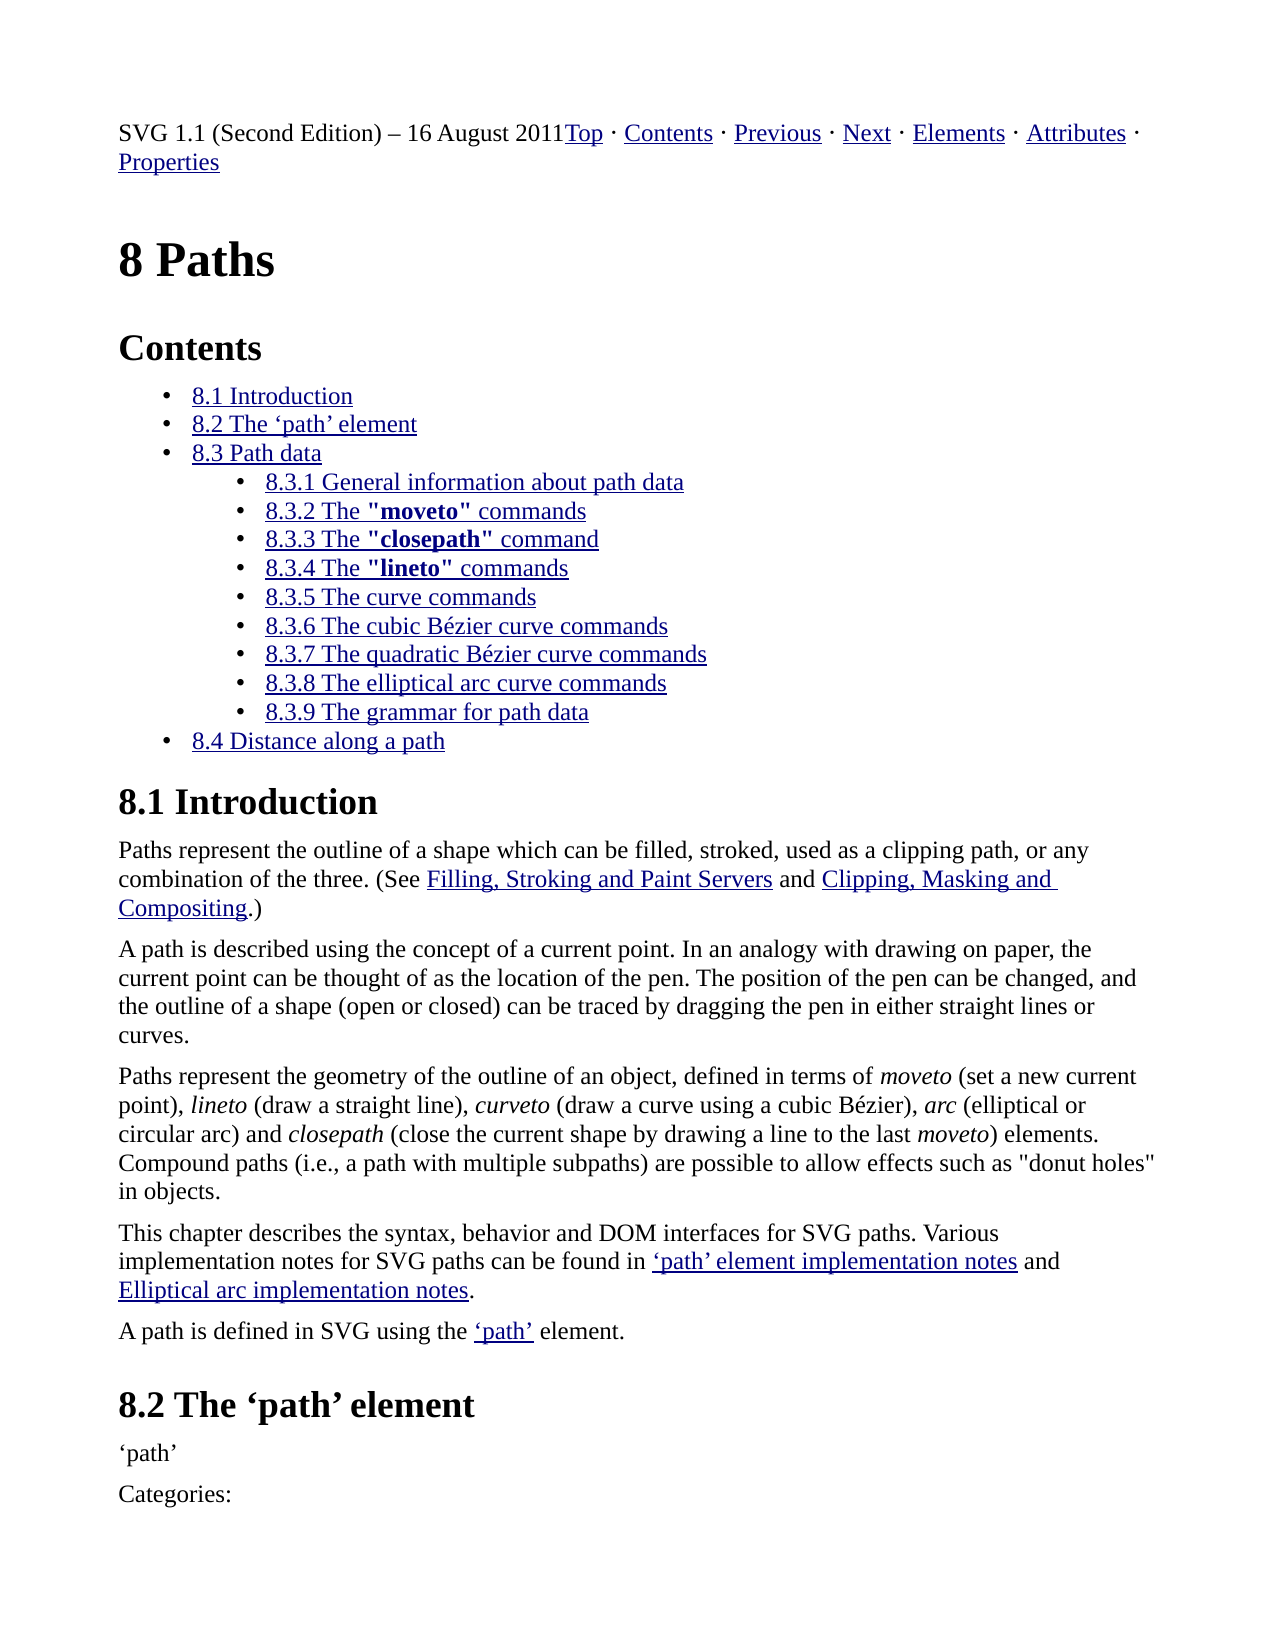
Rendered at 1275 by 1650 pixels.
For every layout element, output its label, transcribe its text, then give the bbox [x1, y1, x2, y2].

list 8.3.7 The quadratic Bézier curve commands [236, 639, 1157, 668]
subtitle 8.2 The ‘path’ element [118, 1383, 1157, 1426]
list 8.4 Distance along a path [162, 726, 1157, 754]
text SVG 1.1 (Second Edition) – 16 August 2011Top ⋅ Contents ⋅ Previous ⋅ Next ⋅ Elements ⋅ Attributes ⋅ Properties [118, 118, 1157, 176]
list 8.3.1 General information about path data [236, 467, 1157, 496]
subtitle 8.1 Introduction [118, 779, 1157, 823]
list 8.3.9 The grammar for path data [236, 697, 1157, 726]
text A path is described using the concept of a current point. In an analogy with drawing on paper, the current point can be thought of as the location of the pen. The position of the pen can be changed, and the outline of a shape (open or closed) can be traced by dragging the pen in either straight lines or curves. [118, 934, 1157, 1049]
subtitle 8 Paths [118, 230, 1157, 288]
list 8.3.5 The curve commands [236, 582, 1157, 611]
text Paths represent the outline of a shape which can be filled, stroked, used as a clipping path, or any combination of the three. (See Filling, Stroking and Paint Servers and Clipping, Masking and Compositing.) [118, 835, 1157, 921]
list 8.3.3 The "closepath" command [236, 524, 1157, 553]
subtitle Contents [118, 325, 1157, 368]
list 8.1 Introduction [162, 381, 1157, 409]
list 8.3.6 The cubic Bézier curve commands [236, 611, 1157, 639]
list 8.3.2 The "moveto" commands [236, 496, 1157, 524]
list 8.3 Path data [162, 438, 1157, 467]
text This chapter describes the syntax, behavior and DOM interfaces for SVG paths. Various implementation notes for SVG paths can be found in ‘path’ element implementation notes and Elliptical arc implementation notes. [118, 1218, 1157, 1304]
list 8.3.4 The "lineto" commands [236, 553, 1157, 582]
text ‘path’ [118, 1438, 1157, 1467]
list 8.3.8 The elliptical arc curve commands [236, 668, 1157, 697]
text Paths represent the geometry of the outline of an object, defined in terms of moveto (set a new current point), lineto (draw a straight line), curveto (draw a curve using a cubic Bézier), arc (elliptical or circular arc) and closepath (close the current shape by drawing a line to the last moveto) elements. Compound paths (i.e., a path with multiple subpaths) are possible to allow effects such as "donut holes" in objects. [118, 1061, 1157, 1205]
subtitle Categories: [118, 1479, 1157, 1508]
list 8.2 The ‘path’ element [162, 409, 1157, 438]
text A path is defined in SVG using the ‘path’ element. [118, 1316, 1157, 1345]
